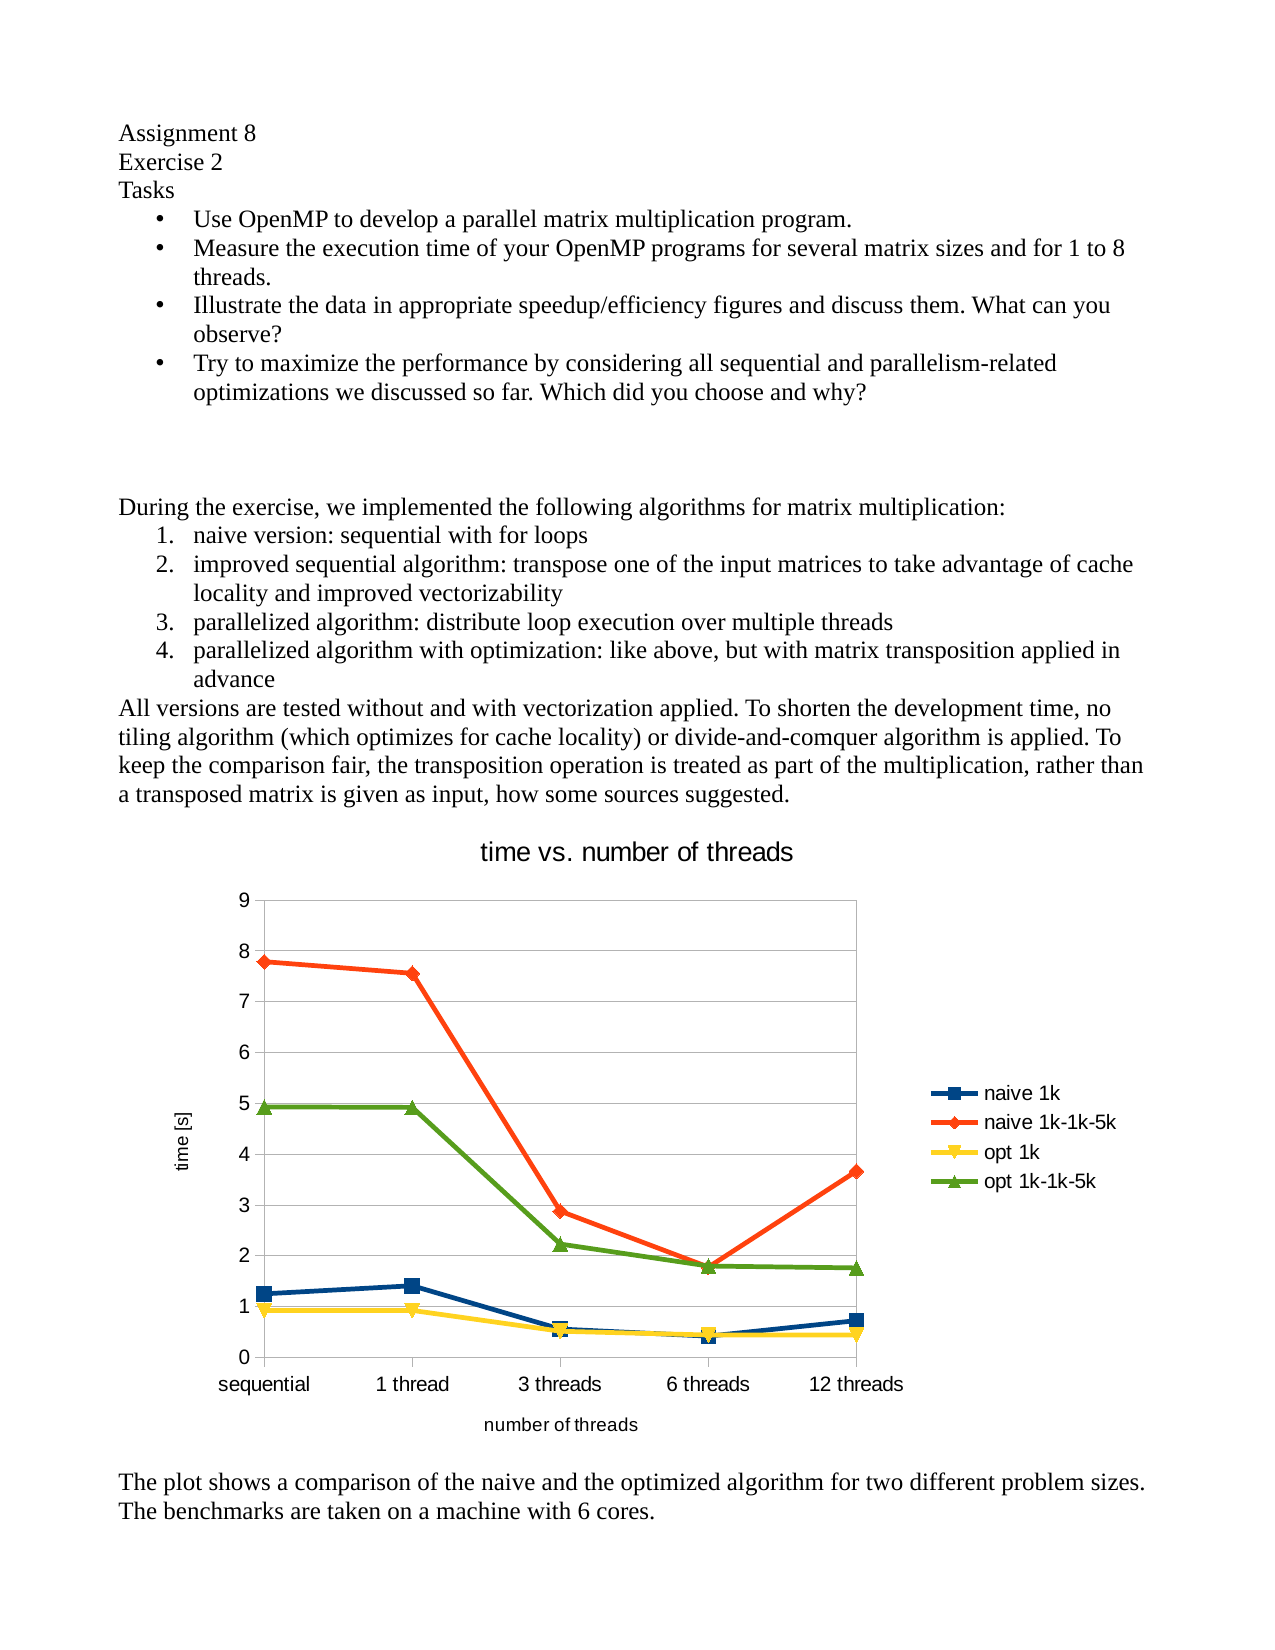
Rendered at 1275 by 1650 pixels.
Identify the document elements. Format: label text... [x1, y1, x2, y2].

text Exercise 2 [118, 147, 1157, 176]
list parallelized algorithm: distribute loop execution over multiple threads [156, 607, 1157, 636]
list Illustrate the data in appropriate speedup/efficiency figures and discuss them. What can you observe? [156, 291, 1157, 348]
list Use OpenMP to develop a parallel matrix multiplication program. [156, 204, 1157, 233]
list improved sequential algorithm: transpose one of the input matrices to take advantage of cache locality and improved vectorizability [156, 549, 1157, 607]
list Measure the execution time of your OpenMP programs for several matrix sizes and for 1 to 8 threads. [156, 233, 1157, 291]
list naive version: sequential with for loops [156, 521, 1157, 549]
text Tasks [118, 176, 1157, 204]
list Try to maximize the performance by considering all sequential and parallelism-related optimizations we discussed so far. Which did you choose and why? [156, 348, 1157, 406]
list parallelized algorithm with optimization: like above, but with matrix transposition applied in advance [156, 636, 1157, 693]
text The plot shows a comparison of the naive and the optimized algorithm for two different problem sizes. The benchmarks are taken on a machine with 6 cores. [118, 808, 1157, 1524]
text During the exercise, we implemented the following algorithms for matrix multiplication: [118, 492, 1157, 521]
text Assignment 8 [118, 118, 1157, 147]
text All versions are tested without and with vectorization applied. To shorten the development time, no tiling algorithm (which optimizes for cache locality) or divide-and-comquer algorithm is applied. To keep the comparison fair, the transposition operation is treated as part of the multiplication, rather than a transposed matrix is given as input, how some sources suggested. [118, 693, 1157, 808]
